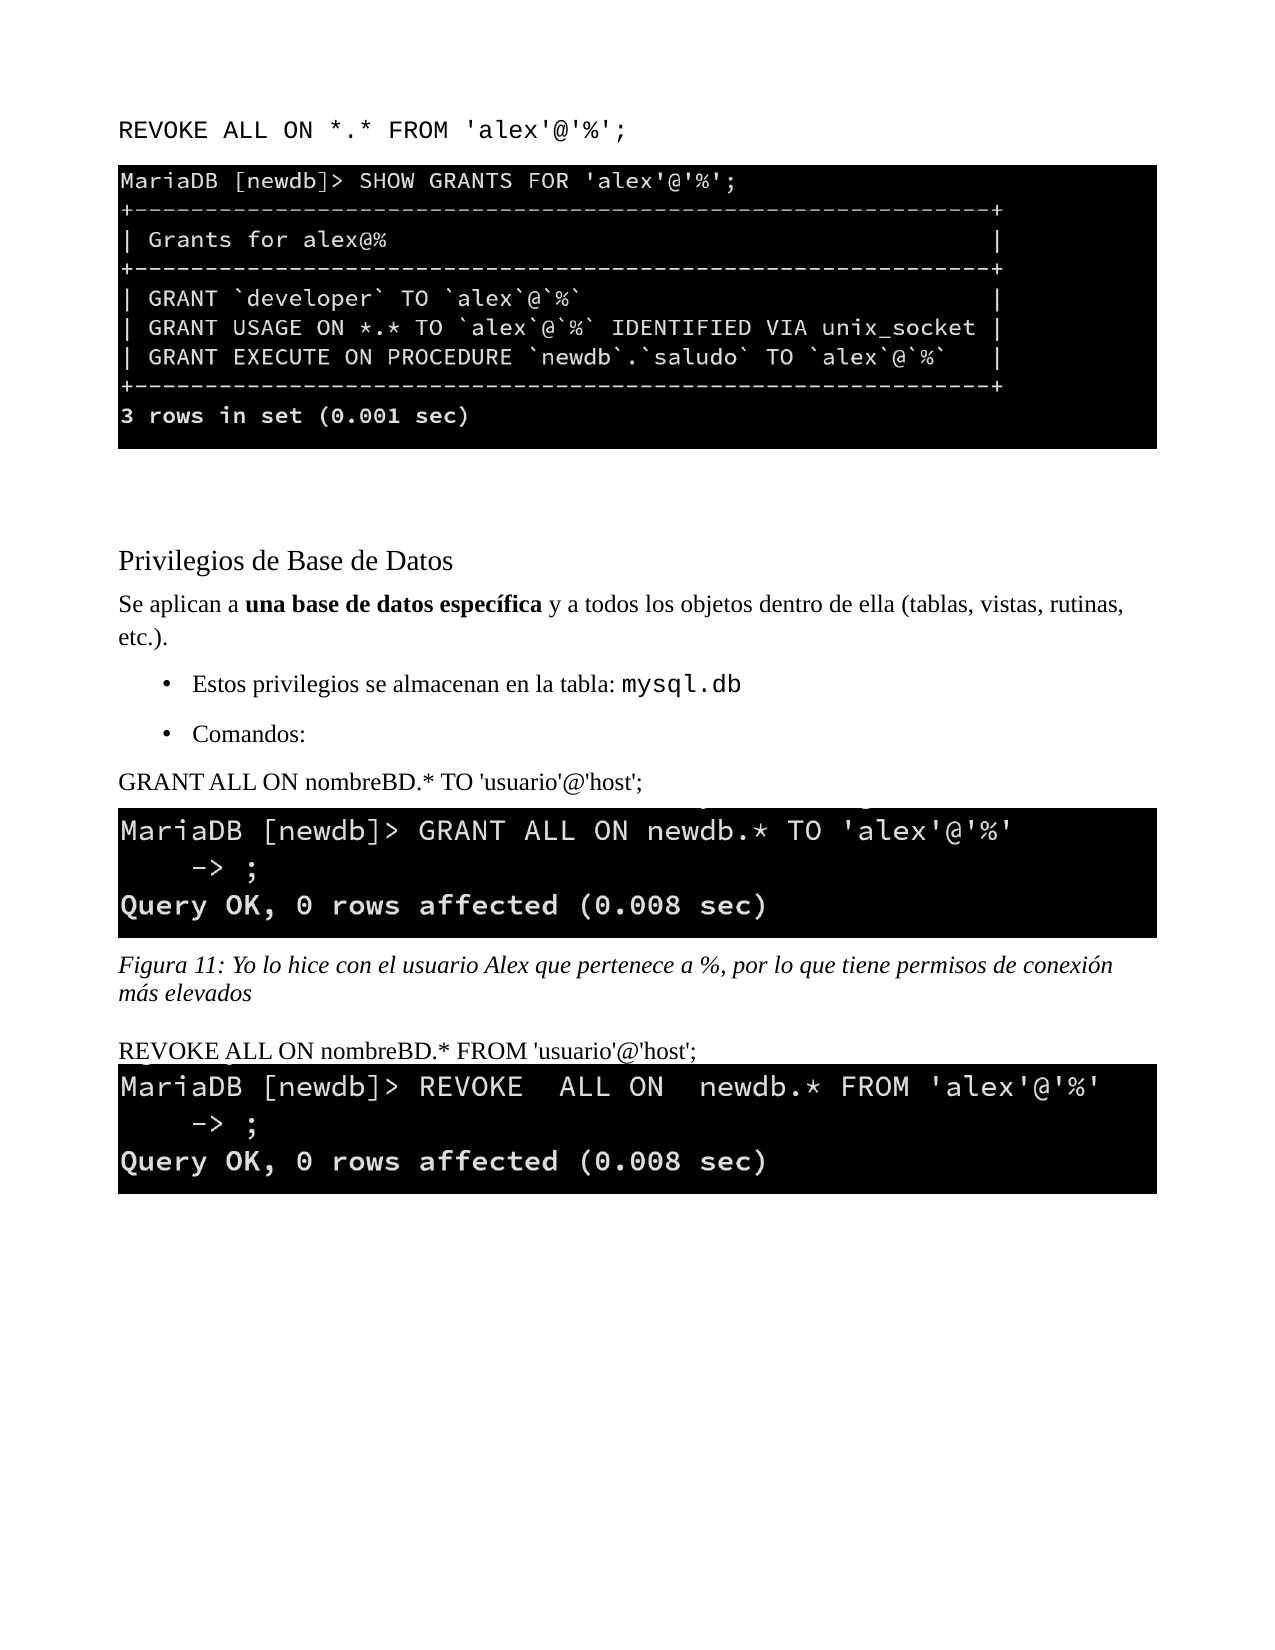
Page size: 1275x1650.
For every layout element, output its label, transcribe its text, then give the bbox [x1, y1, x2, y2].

text Se aplican a una base de datos específica y a todos los objetos dentro de ella (tablas, vistas, rutinas, etc.). [118, 589, 1157, 651]
text GRANT ALL ON nombreBD.* TO 'usuario'@'host'; [118, 767, 1157, 796]
picture [118, 808, 1157, 938]
text REVOKE ALL ON nombreBD.* FROM 'usuario'@'host'; [118, 1036, 1157, 1064]
text REVOKE ALL ON *.* FROM 'alex'@'%'; [118, 118, 1157, 146]
picture [118, 1064, 1157, 1194]
list Comandos: [162, 719, 1157, 748]
text Figura 11: Yo lo hice con el usuario Alex que pertenece a %, por lo que tiene permisos de conexión más elevados [118, 938, 1157, 1007]
picture [118, 165, 1157, 449]
list Estos privilegios se almacenan en la tabla: mysql.db [162, 669, 1157, 700]
subtitle Privilegios de Base de Datos [118, 543, 1157, 576]
